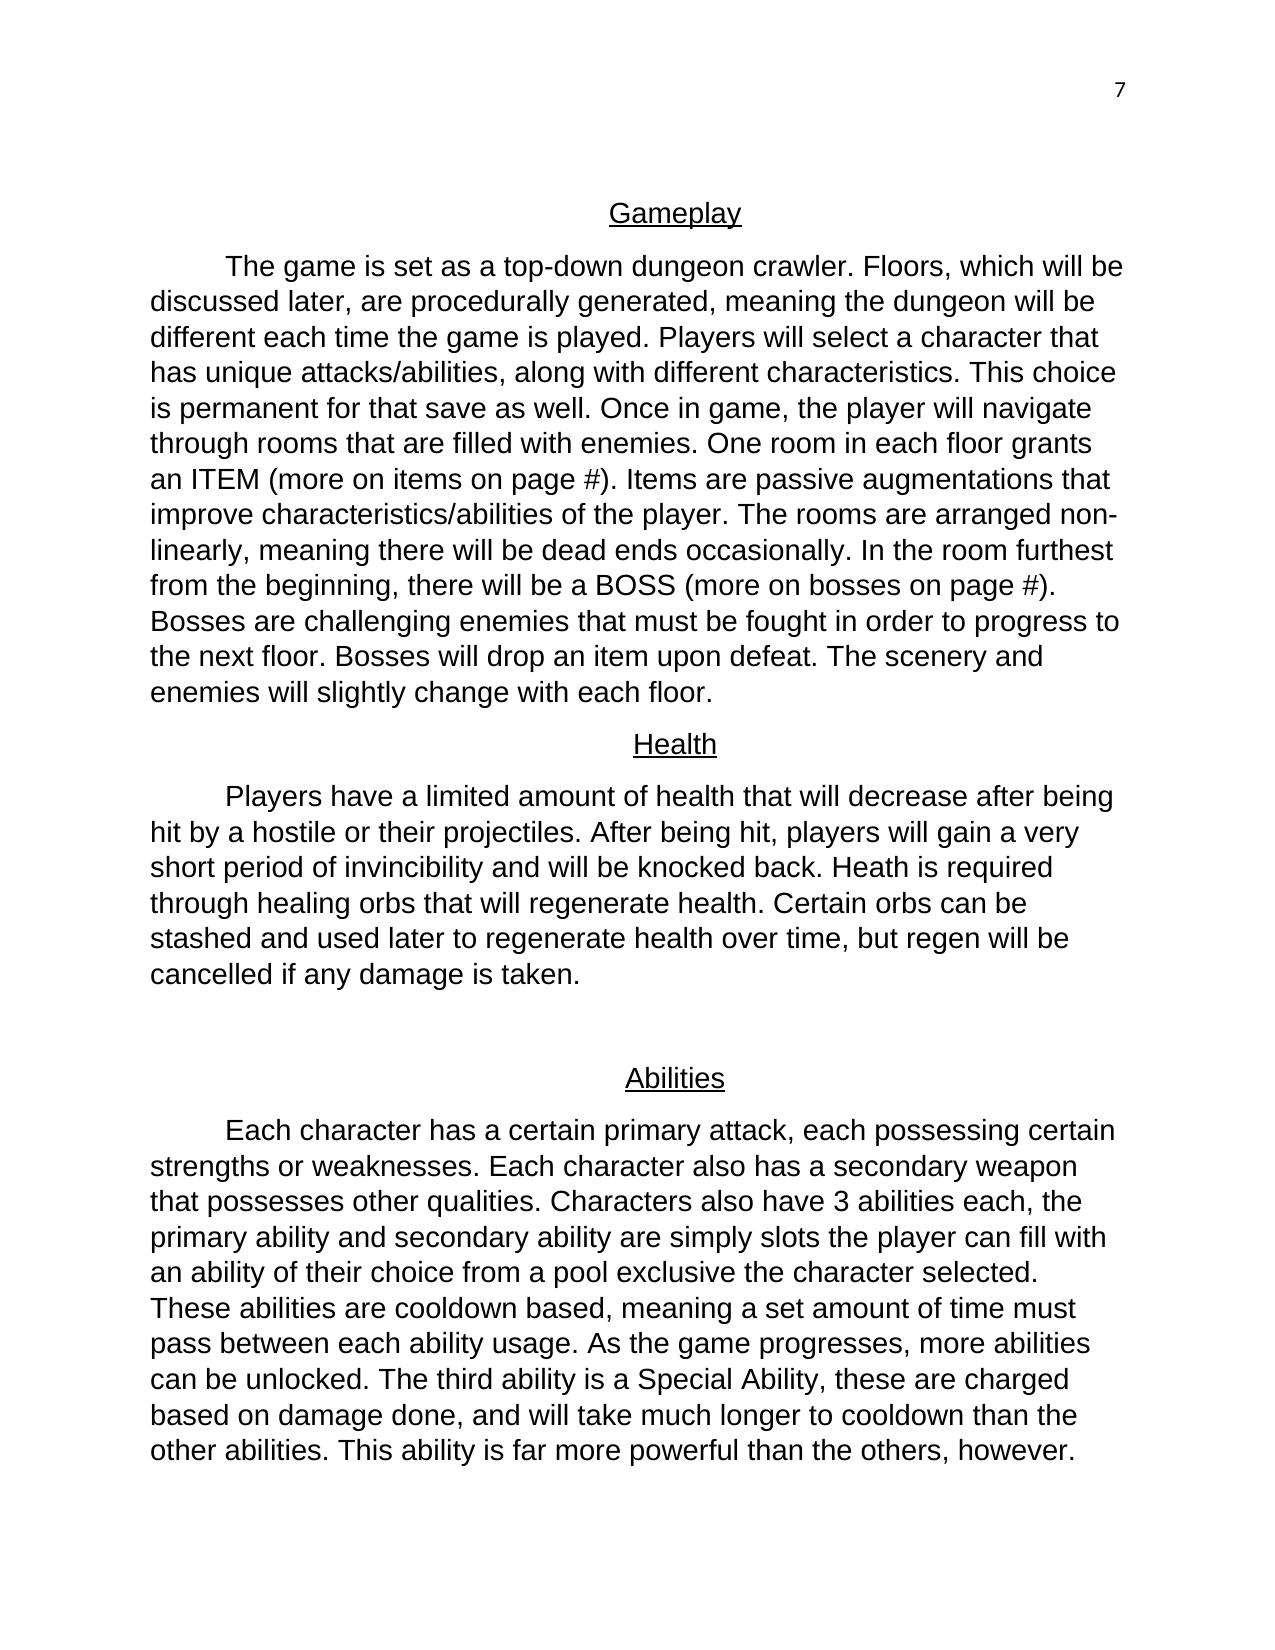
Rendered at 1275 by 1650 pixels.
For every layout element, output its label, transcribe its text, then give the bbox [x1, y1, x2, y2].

text Abilities [150, 1061, 1125, 1095]
text Players have a limited amount of health that will decrease after being hit by a hostile or their projectiles. After being hit, players will gain a very short period of invincibility and will be knocked back. Heath is required through healing orbs that will regenerate health. Certain orbs can be stashed and used later to regenerate health over time, but regen will be cancelled if any damage is taken. [150, 779, 1125, 990]
text Gameplay [150, 196, 1125, 230]
text Health [150, 727, 1125, 761]
text The game is set as a top-down dungeon crawler. Floors, which will be discussed later, are procedurally generated, meaning the dungeon will be different each time the game is played. Players will select a character that has unique attacks/abilities, along with different characteristics. This choice is permanent for that save as well. Once in game, the player will navigate through rooms that are filled with enemies. One room in each floor grants an ITEM (more on items on page #). Items are passive augmentations that improve characteristics/abilities of the player. The rooms are arranged non-linearly, meaning there will be dead ends occasionally. In the room furthest from the beginning, there will be a BOSS (more on bosses on page #). Bosses are challenging enemies that must be fought in order to progress to the next floor. Bosses will drop an item upon defeat. The scenery and enemies will slightly change with each floor. [150, 248, 1125, 708]
text Each character has a certain primary attack, each possessing certain strengths or weaknesses. Each character also has a secondary weapon that possesses other qualities. Characters also have 3 abilities each, the primary ability and secondary ability are simply slots the player can fill with an ability of their choice from a pool exclusive the character selected. These abilities are cooldown based, meaning a set amount of time must pass between each ability usage. As the game progresses, more abilities can be unlocked. The third ability is a Special Ability, these are charged based on damage done, and will take much longer to cooldown than the other abilities. This ability is far more powerful than the others, however. [150, 1113, 1125, 1467]
